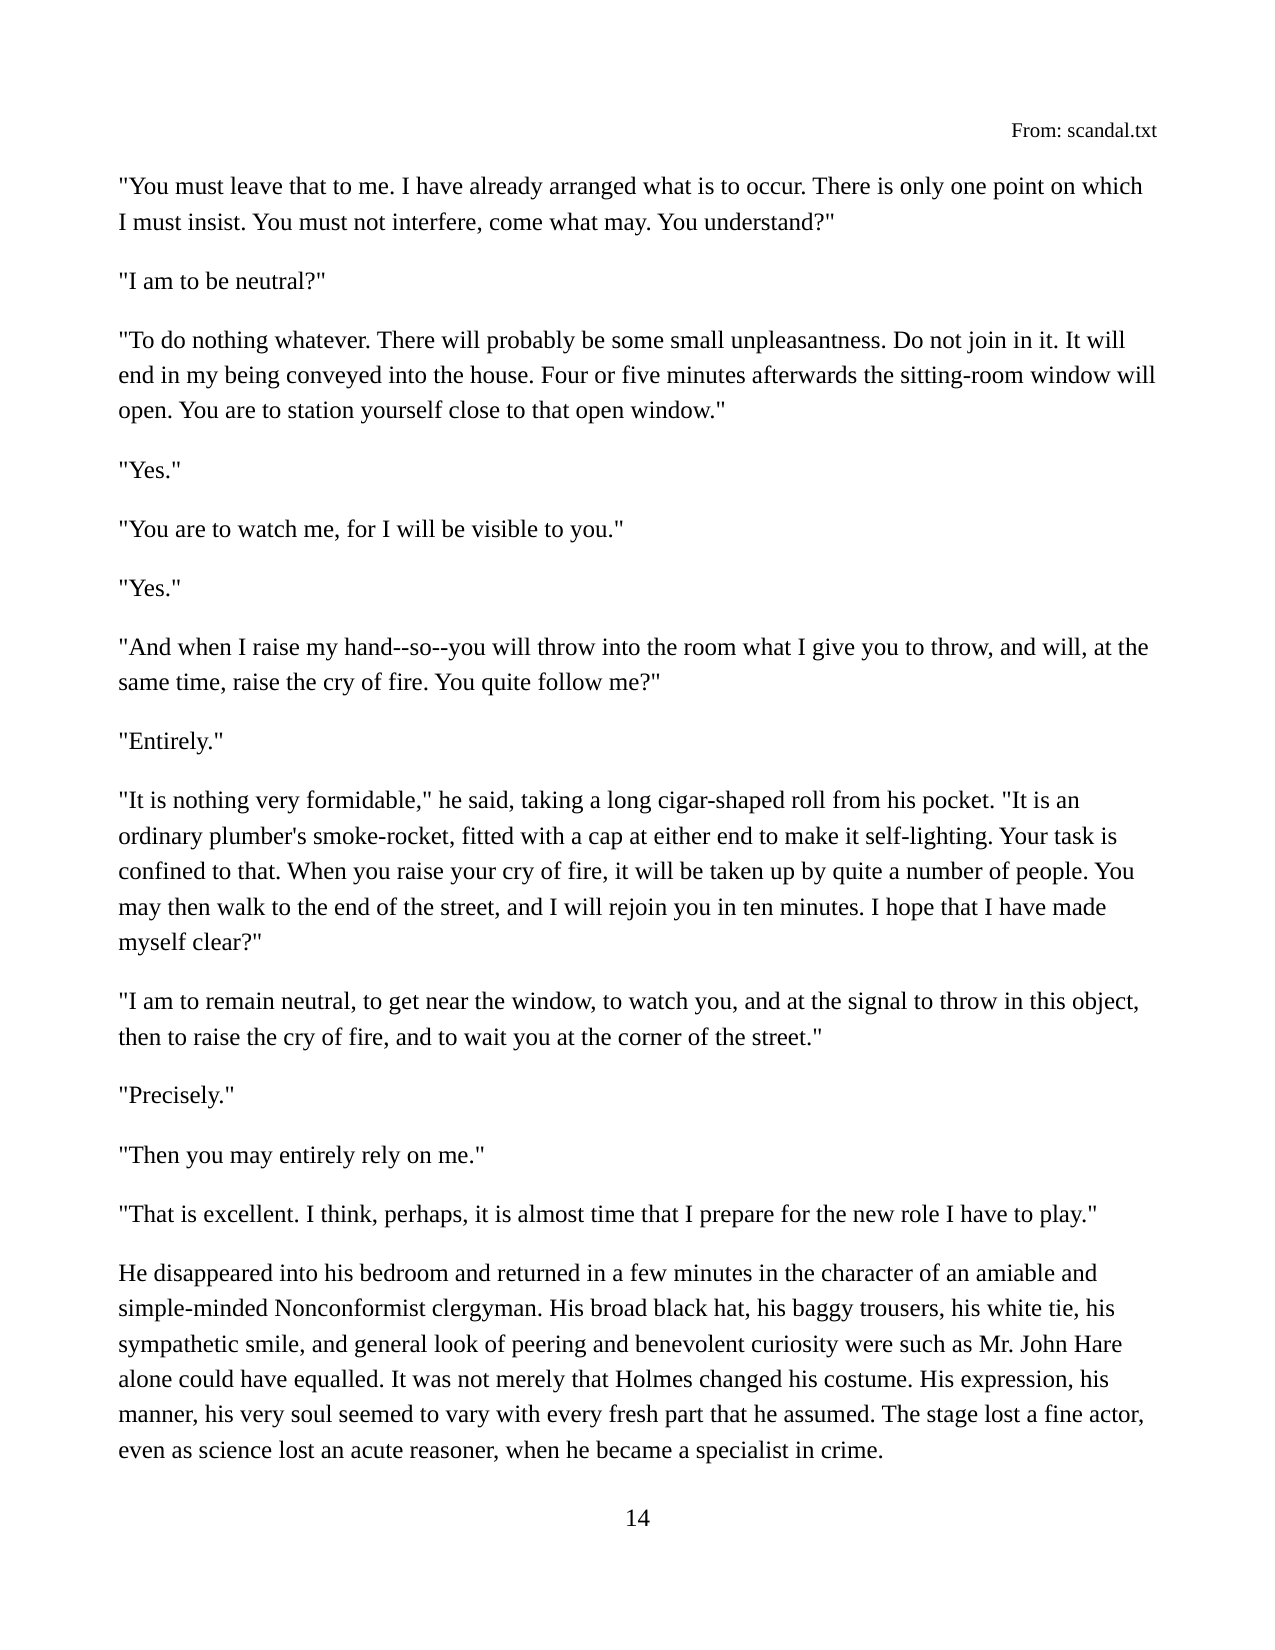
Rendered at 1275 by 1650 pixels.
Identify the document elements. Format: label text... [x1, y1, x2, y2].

text "I am to be neutral?" [118, 261, 1157, 296]
text "That is excellent. I think, perhaps, it is almost time that I prepare for the new role I have to play." [118, 1194, 1157, 1229]
text "Yes." [118, 568, 1157, 603]
text "It is nothing very formidable," he said, taking a long cigar-shaped roll from his pocket. "It is an ordinary plumber's smoke-rocket, fitted with a cap at either end to make it self-lighting. Your task is confined to that. When you raise your cry of fire, it will be taken up by quite a number of people. You may then walk to the end of the street, and I will rejoin you in ten minutes. I hope that I have made myself clear?" [118, 780, 1157, 957]
text "Then you may entirely rely on me." [118, 1135, 1157, 1170]
text "To do nothing whatever. There will probably be some small unpleasantness. Do not join in it. It will end in my being conveyed into the house. Four or five minutes afterwards the sitting-room window will open. You are to station yourself close to that open window." [118, 320, 1157, 426]
text "Entirely." [118, 721, 1157, 757]
text "Yes." [118, 450, 1157, 485]
text "I am to remain neutral, to get near the window, to watch you, and at the signal to throw in this object, then to raise the cry of fire, and to wait you at the corner of the street." [118, 981, 1157, 1052]
text "And when I raise my hand--so--you will throw into the room what I give you to throw, and will, at the same time, raise the cry of fire. You quite follow me?" [118, 627, 1157, 698]
text "Precisely." [118, 1076, 1157, 1111]
text He disappeared into his bedroom and returned in a few minutes in the character of an amiable and simple-minded Nonconformist clergyman. His broad black hat, his baggy trousers, his white tie, his sympathetic smile, and general look of peering and benevolent curiosity were such as Mr. John Hare alone could have equalled. It was not merely that Holmes changed his costume. His expression, his manner, his very soul seemed to vary with every fresh part that he assumed. The stage lost a fine actor, even as science lost an acute reasoner, when he became a specialist in crime. [118, 1253, 1157, 1465]
text "You are to watch me, for I will be visible to you." [118, 509, 1157, 544]
text "You must leave that to me. I have already arranged what is to occur. There is only one point on which I must insist. You must not interfere, come what may. You understand?" [118, 166, 1157, 237]
